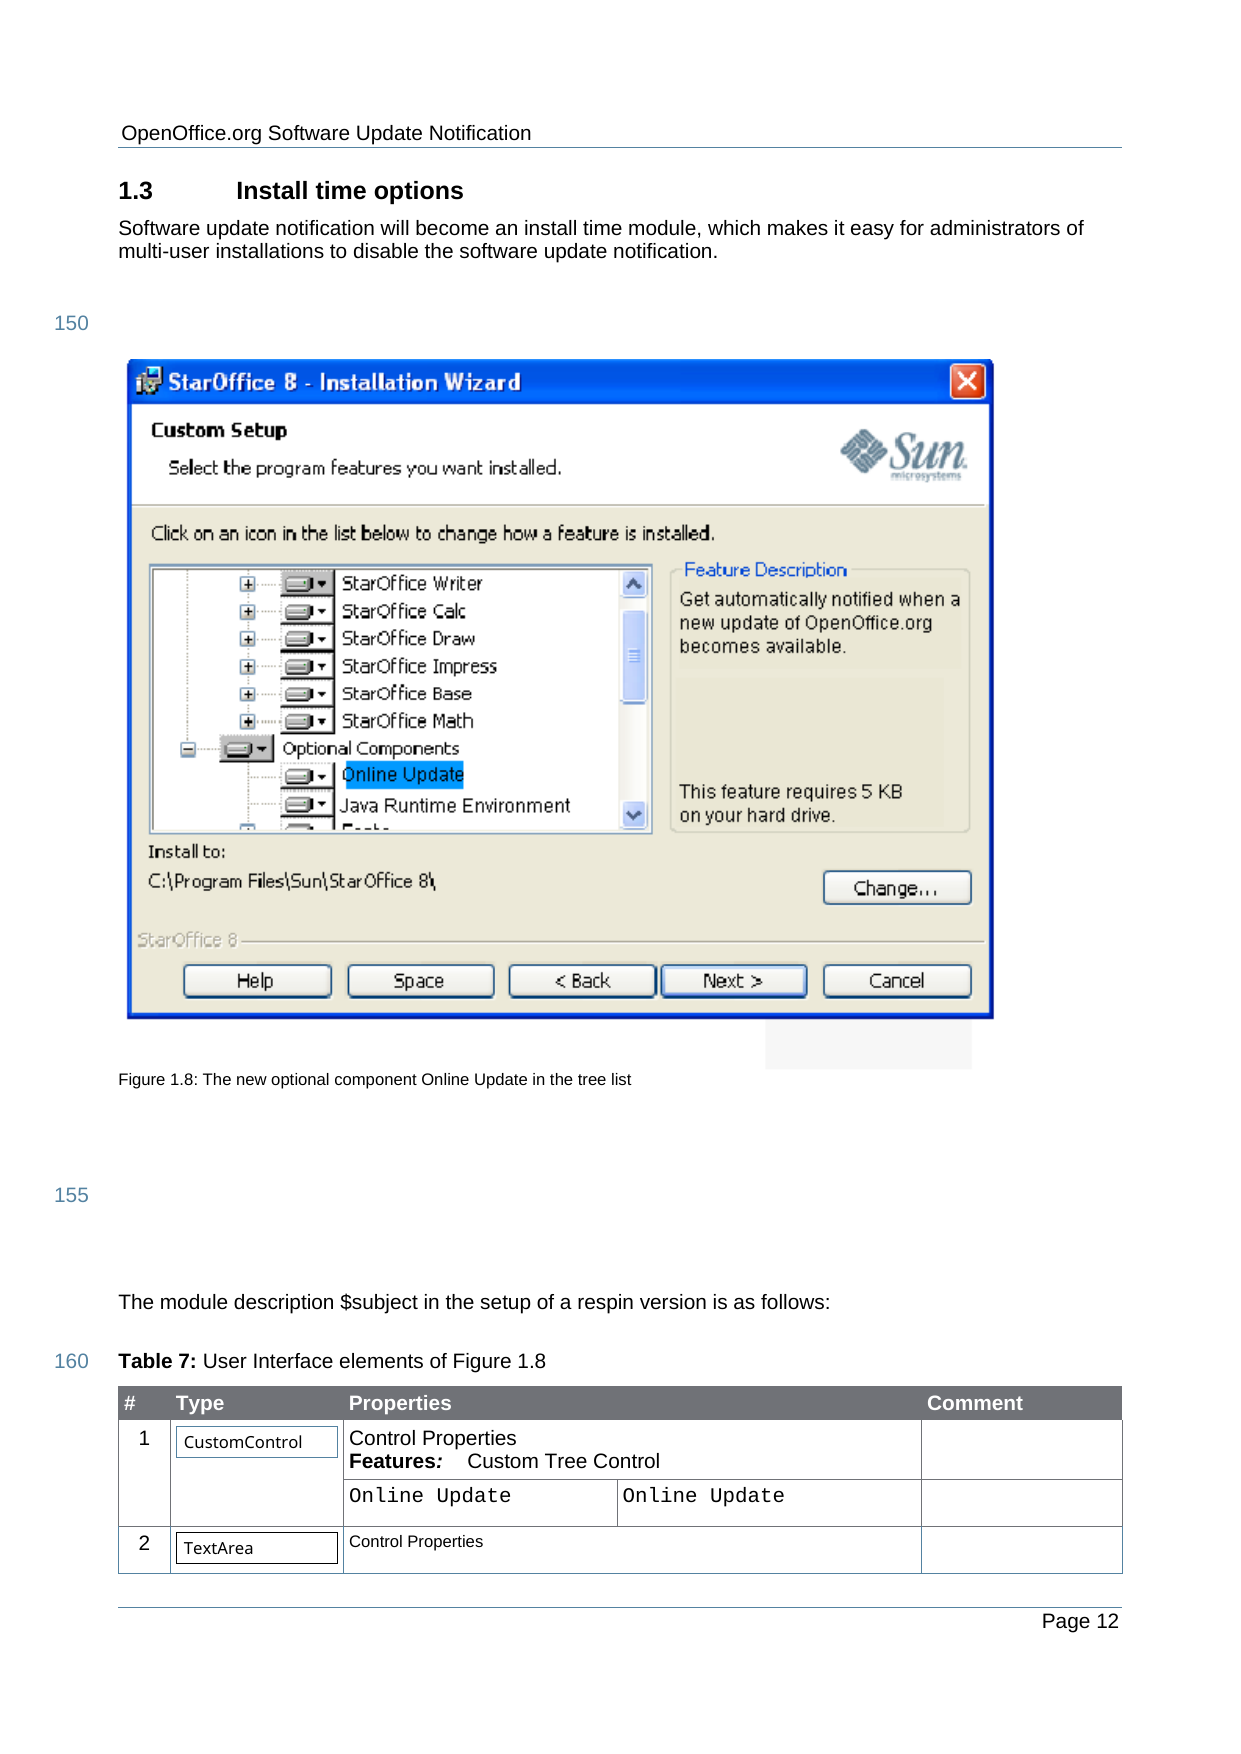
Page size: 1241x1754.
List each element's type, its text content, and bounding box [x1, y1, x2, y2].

text The module description $subject in the setup of a respin version is as follows: [118, 1291, 1122, 1337]
table_cell [171, 1420, 343, 1526]
table_header [922, 1420, 1122, 1479]
table_header [922, 1527, 1122, 1573]
table_cell 1 [119, 1420, 170, 1526]
table_header Control Properties [344, 1527, 921, 1573]
table_header # [118, 1386, 170, 1420]
table_header Comment [921, 1386, 1122, 1420]
table_cell Online Update [344, 1480, 617, 1526]
table_header Properties [343, 1386, 921, 1420]
table_header Type [170, 1386, 343, 1420]
table_cell [171, 1527, 343, 1573]
subtitle Install time options [118, 177, 1122, 205]
table_cell Online Update [618, 1480, 921, 1526]
text Software update notification will become an install time module, which makes it easy for administrators of multi-user installations to disable the software update notification. [118, 216, 1122, 263]
table_cell 2 [119, 1527, 170, 1573]
text Figure 1.8: The new optional component Online Update in the tree list [118, 1071, 1004, 1089]
table_header Control Properties Features: Custom Tree Control [344, 1420, 921, 1479]
table_cell [922, 1480, 1122, 1526]
picture [118, 359, 1004, 1071]
text Table 7: User Interface elements of Figure 1.8 [118, 1350, 1122, 1373]
